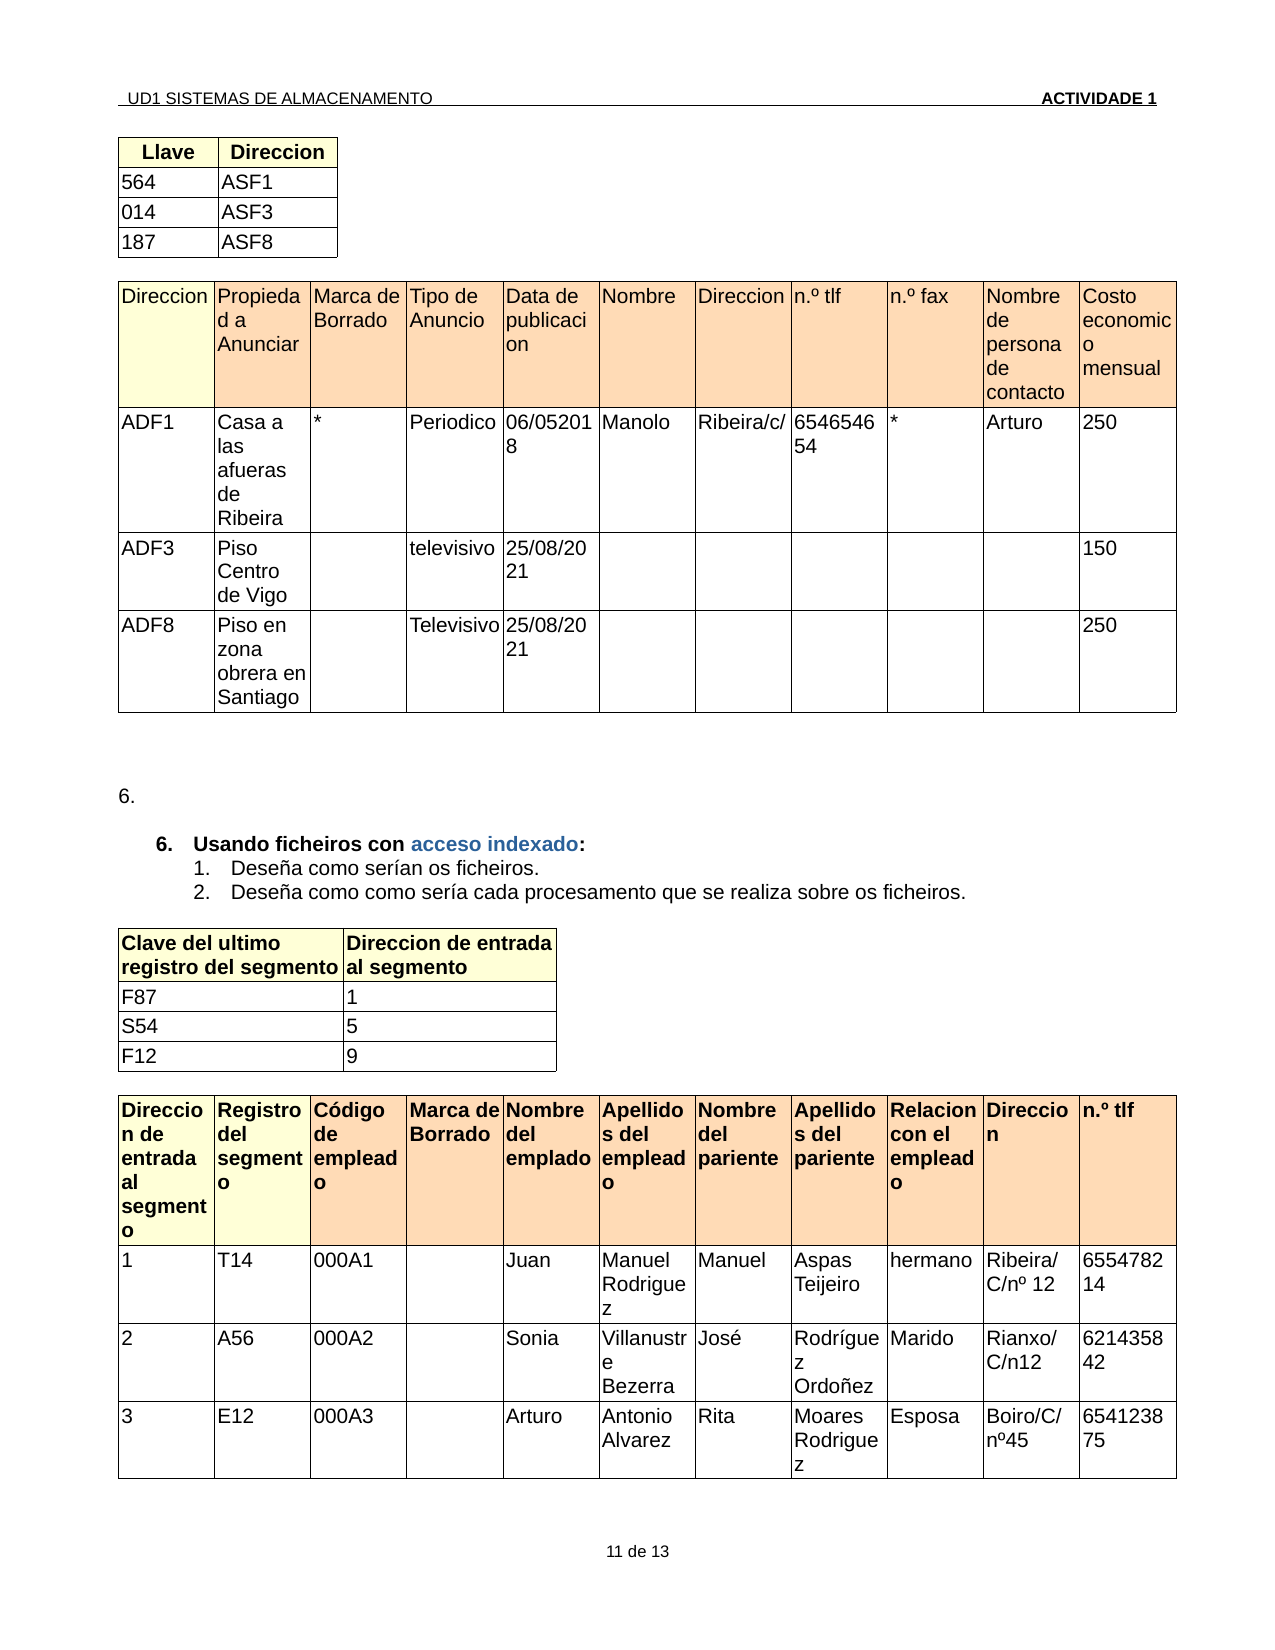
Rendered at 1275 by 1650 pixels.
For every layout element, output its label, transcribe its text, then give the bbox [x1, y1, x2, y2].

table_cell televisivo [407, 533, 503, 610]
table_cell [792, 533, 887, 610]
table_cell [984, 533, 1079, 610]
table_header Clave del ultimo registro del segmento [119, 929, 343, 981]
table_header Relacion con el empleado [888, 1096, 983, 1245]
table_cell [792, 611, 887, 712]
table_cell E12 [215, 1402, 310, 1478]
text 6. [118, 784, 1176, 808]
table_header Apellidos del pariente [792, 1096, 887, 1245]
table_header Direccion [219, 138, 337, 167]
table_header n.º tlf [1080, 1096, 1176, 1245]
table_cell 250 [1080, 611, 1176, 712]
table_cell Piso en zona obrera en Santiago [215, 611, 310, 712]
table_cell A56 [215, 1324, 310, 1401]
table_cell 655478214 [1080, 1246, 1176, 1323]
table_header Tipo de Anuncio [407, 282, 503, 407]
table_cell ADF1 [119, 408, 214, 532]
table_cell 1 [344, 982, 556, 1011]
table_cell Rita [696, 1402, 791, 1478]
table_cell Juan [504, 1246, 599, 1323]
table_cell Piso Centro de Vigo [215, 533, 310, 610]
table_cell [600, 611, 695, 712]
table_header Registro del segmento [215, 1096, 310, 1245]
table_cell 000A1 [311, 1246, 406, 1323]
table_cell Sonia [504, 1324, 599, 1401]
table_header Costo economico mensual [1080, 282, 1176, 407]
table_header Código de empleado [311, 1096, 406, 1245]
table_cell S54 [119, 1012, 343, 1041]
table_cell Arturo [504, 1402, 599, 1478]
table_header Nombre de persona de contacto [984, 282, 1079, 407]
table_cell [407, 1324, 503, 1401]
table_header Direccion [696, 282, 791, 407]
table_header Marca de Borrado [407, 1096, 503, 1245]
table_header Direccion de entrada al segmento [119, 1096, 214, 1245]
table_cell 9 [344, 1042, 556, 1071]
table_header Nombre [600, 282, 695, 407]
table_cell F87 [119, 982, 343, 1011]
table_header n.º fax [888, 282, 983, 407]
table_cell Esposa [888, 1402, 983, 1478]
table_cell Casa a las afueras de Ribeira [215, 408, 310, 532]
table_cell Moares Rodriguez [792, 1402, 887, 1478]
table_header Direccion de entrada al segmento [344, 929, 556, 981]
table_cell 564 [119, 168, 218, 197]
table_cell Ribeira/c/ [696, 408, 791, 532]
table_cell [600, 533, 695, 610]
table_cell ASF3 [219, 198, 337, 227]
table_cell Manuel [696, 1246, 791, 1323]
table_header Direccion [119, 282, 214, 407]
table_cell [311, 533, 406, 610]
table_cell Manolo [600, 408, 695, 532]
list Usando ficheiros con acceso indexado: [156, 832, 1176, 856]
table_cell 25/08/2021 [504, 533, 599, 610]
table_cell ADF8 [119, 611, 214, 712]
table_cell Periodico [407, 408, 503, 532]
table_header Apellidos del empleado [600, 1096, 695, 1245]
table_cell Televisivo [407, 611, 503, 712]
table_cell * [888, 408, 983, 532]
table_cell Arturo [984, 408, 1079, 532]
table_header Llave [119, 138, 218, 167]
table_cell [696, 611, 791, 712]
table_cell 000A3 [311, 1402, 406, 1478]
table_cell 25/08/2021 [504, 611, 599, 712]
table_cell [984, 611, 1079, 712]
list Deseña como serían os ficheiros. [193, 856, 1176, 880]
table_cell T14 [215, 1246, 310, 1323]
table_cell 2 [119, 1324, 214, 1401]
table_header Marca de Borrado [311, 282, 406, 407]
table_cell 621435842 [1080, 1324, 1176, 1401]
table_cell 014 [119, 198, 218, 227]
table_header Nombre del emplado [504, 1096, 599, 1245]
table_cell Rianxo/C/n12 [984, 1324, 1079, 1401]
table_cell F12 [119, 1042, 343, 1071]
table_cell 250 [1080, 408, 1176, 532]
table_cell Manuel Rodriguez [600, 1246, 695, 1323]
table_cell 3 [119, 1402, 214, 1478]
table_cell Rodríguez Ordoñez [792, 1324, 887, 1401]
table_cell 5 [344, 1012, 556, 1041]
table_cell ASF8 [219, 228, 337, 257]
table_header Nombre del pariente [696, 1096, 791, 1245]
table_cell Antonio Alvarez [600, 1402, 695, 1478]
table_cell Aspas Teijeiro [792, 1246, 887, 1323]
table_cell [407, 1246, 503, 1323]
table_cell 000A2 [311, 1324, 406, 1401]
table_cell * [311, 408, 406, 532]
table_cell [696, 533, 791, 610]
table_cell hermano [888, 1246, 983, 1323]
table_cell 654654654 [792, 408, 887, 532]
table_cell 150 [1080, 533, 1176, 610]
table_header n.º tlf [792, 282, 887, 407]
table_cell Villanustre Bezerra [600, 1324, 695, 1401]
table_cell [888, 533, 983, 610]
table_cell [311, 611, 406, 712]
table_cell 654123875 [1080, 1402, 1176, 1478]
table_header Direccion [984, 1096, 1079, 1245]
table_header Propiedad a Anunciar [215, 282, 310, 407]
table_cell Marido [888, 1324, 983, 1401]
table_cell ASF1 [219, 168, 337, 197]
table_cell 187 [119, 228, 218, 257]
table_cell 06/052018 [504, 408, 599, 532]
table_cell Boiro/C/nº45 [984, 1402, 1079, 1478]
table_cell 1 [119, 1246, 214, 1323]
table_cell José [696, 1324, 791, 1401]
list Deseña como como sería cada procesamento que se realiza sobre os ficheiros. [193, 880, 1176, 904]
table_cell Ribeira/C/nº 12 [984, 1246, 1079, 1323]
table_cell [888, 611, 983, 712]
table_cell ADF3 [119, 533, 214, 610]
table_header Data de publicacion [504, 282, 599, 407]
table_cell [407, 1402, 503, 1478]
